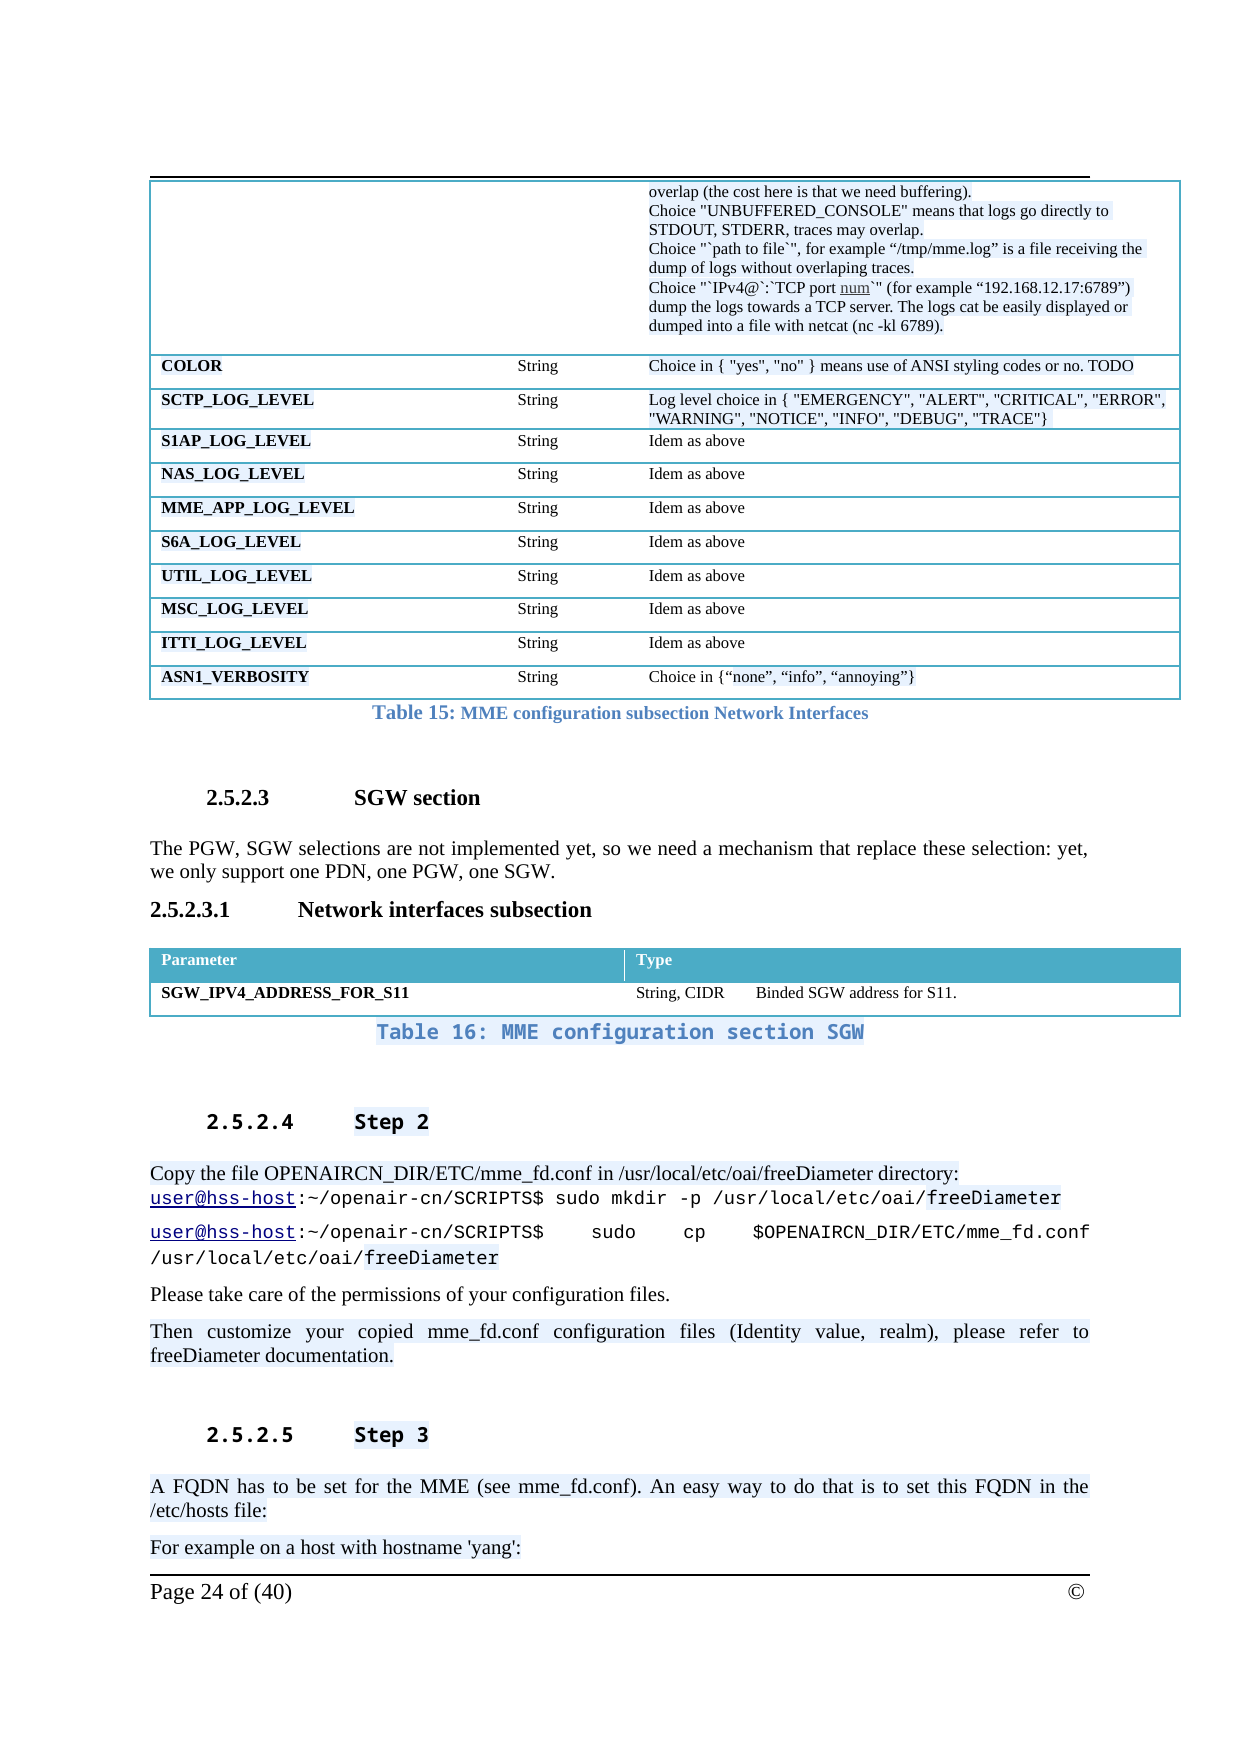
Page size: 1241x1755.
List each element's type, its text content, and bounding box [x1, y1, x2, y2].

table_cell Idem as above [638, 599, 1179, 631]
table_cell Log level choice in { "EMERGENCY", "ALERT", "CRITICAL", "ERROR", "WARNING", "NOTICE", "INFO", "DEBUG", "TRACE"} [638, 390, 1179, 428]
table_cell NAS_LOG_LEVEL [151, 464, 506, 496]
table_cell String [506, 464, 637, 496]
text user@hss-host:~/openair-cn/SCRIPTS$ sudo mkdir -p /usr/local/etc/oai/freeDiameter [150, 1185, 1090, 1210]
table_cell String [506, 599, 637, 631]
table_cell String [506, 633, 637, 664]
table_cell Idem as above [638, 430, 1179, 462]
subtitle Step 3 [206, 1421, 1090, 1449]
table_cell Idem as above [638, 633, 1179, 664]
text Table 15: MME configuration subsection Network Interfaces [150, 700, 1090, 724]
text Please take care of the permissions of your configuration files. [150, 1282, 1090, 1306]
text user@hss-host:~/openair-cn/SCRIPTS$ sudo cp $OPENAIRCN_DIR/ETC/mme_fd.conf /usr/local/etc/oai/freeDiameter [150, 1223, 1090, 1270]
table_cell Binded SGW address for S11. [744, 983, 1179, 1015]
table_cell String, CIDR [625, 983, 744, 1015]
table_cell [506, 182, 637, 354]
text Table 16: MME configuration section SGW [150, 1017, 1090, 1045]
table_cell Idem as above [638, 498, 1179, 529]
table_cell Idem as above [638, 565, 1179, 597]
subtitle SGW section [206, 784, 1090, 810]
table_cell ASN1_VERBOSITY [151, 667, 506, 698]
table_cell [151, 182, 506, 354]
table_header [744, 950, 1179, 981]
table_cell S6A_LOG_LEVEL [151, 532, 506, 563]
table_cell String [506, 565, 637, 597]
text Then customize your copied mme_fd.conf configuration files (Identity value, realm), please refer to freeDiameter documentation. [150, 1319, 1090, 1367]
table_cell String [506, 390, 637, 428]
subtitle Step 2 [206, 1107, 1090, 1136]
table_cell UTIL_LOG_LEVEL [151, 565, 506, 597]
table_cell S1AP_LOG_LEVEL [151, 430, 506, 462]
table_cell COLOR [151, 356, 506, 388]
table_cell SCTP_LOG_LEVEL [151, 390, 506, 428]
table_cell ITTI_LOG_LEVEL [151, 633, 506, 664]
table_cell MSC_LOG_LEVEL [151, 599, 506, 631]
subtitle Network interfaces subsection [150, 896, 1090, 922]
table_cell overlap (the cost here is that we need buffering). Choice "UNBUFFERED_CONSOLE" means that logs go directly to STDOUT, STDERR, traces may overlap. Choice "`path to file`", for example “/tmp/mme.log” is a file receiving the dump of logs without overlaping traces. Choice "`IPv4@`:`TCP port num`" (for example “192.168.12.17:6789”) dump the logs towards a TCP server. The logs cat be easily displayed or dumped into a file with netcat (nc -kl 6789). [638, 182, 1179, 354]
table_cell Idem as above [638, 464, 1179, 496]
text For example on a host with hostname 'yang': [150, 1534, 1090, 1559]
table_cell MME_APP_LOG_LEVEL [151, 498, 506, 529]
text Copy the file OPENAIRCN_DIR/ETC/mme_fd.conf in /usr/local/etc/oai/freeDiameter directory: [150, 1161, 1090, 1185]
table_header Parameter [151, 950, 624, 981]
table_cell String [506, 532, 637, 563]
text The PGW, SGW selections are not implemented yet, so we need a mechanism that replace these selection: yet, we only support one PDN, one PGW, one SGW. [150, 835, 1090, 883]
table_cell Choice in { "yes", "no" } means use of ANSI styling codes or no. TODO [638, 356, 1179, 388]
table_cell String [506, 667, 637, 698]
table_cell String [506, 498, 637, 529]
text A FQDN has to be set for the MME (see mme_fd.conf). An easy way to do that is to set this FQDN in the /etc/hosts file: [150, 1474, 1090, 1522]
table_cell SGW_IPV4_ADDRESS_FOR_S11 [151, 983, 624, 1015]
table_header Type [625, 950, 744, 981]
table_cell String [506, 356, 637, 388]
table_cell String [506, 430, 637, 462]
table_cell Choice in {“none”, “info”, “annoying”} [638, 667, 1179, 698]
table_cell Idem as above [638, 532, 1179, 563]
